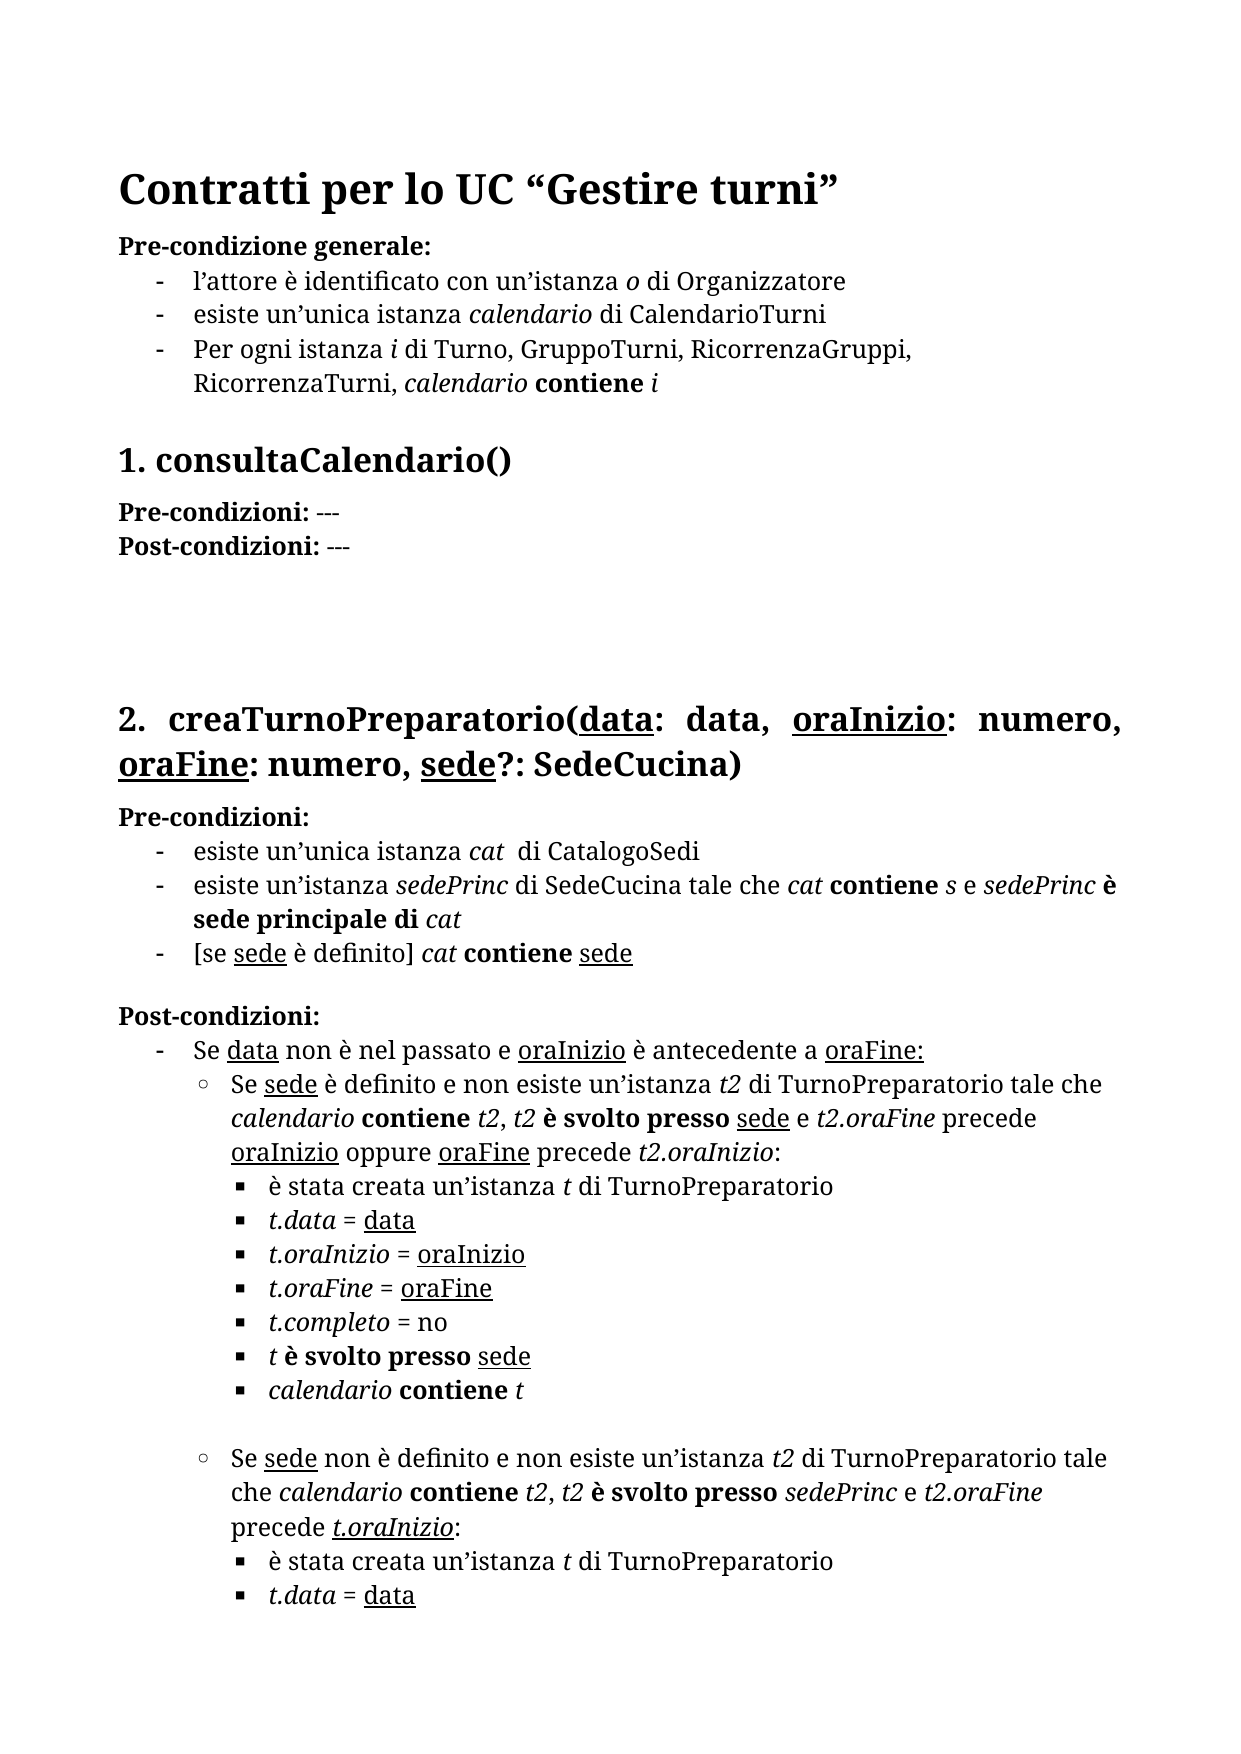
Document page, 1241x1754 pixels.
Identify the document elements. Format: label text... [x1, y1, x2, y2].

list Se data non è nel passato e oraInizio è antecedente a oraFine: [156, 1032, 1122, 1066]
text Pre-condizioni: --- [118, 495, 1122, 529]
subtitle Contratti per lo UC “Gestire turni” [118, 160, 1122, 217]
subtitle 2. creaTurnoPreparatorio(data: data, oraInizio: numero, oraFine: numero, sede?: SedeCucina) [118, 696, 1122, 787]
list esiste un’unica istanza cat di CatalogoSedi [156, 833, 1122, 867]
list t.oraFine = oraFine [231, 1271, 1122, 1305]
list Per ogni istanza i di Turno, GruppoTurni, RicorrenzaGruppi, RicorrenzaTurni, calendario contiene i [156, 331, 1122, 399]
text Post-condizioni: [118, 998, 1122, 1032]
list l’attore è identificato con un’istanza o di Organizzatore [156, 263, 1122, 297]
list [se sede è definito] cat contiene sede [156, 935, 1122, 969]
subtitle 1. consultaCalendario() [118, 437, 1122, 482]
list t.data = data [231, 1577, 1122, 1611]
list calendario contiene t [231, 1373, 1122, 1407]
text Pre-condizione generale: [118, 229, 1122, 263]
list t.completo = no [231, 1305, 1122, 1339]
list Se sede è definito e non esiste un’istanza t2 di TurnoPreparatorio tale che calendario contiene t2, t2 è svolto presso sede e t2.oraFine precede oraInizio oppure oraFine precede t2.oraInizio: [193, 1066, 1122, 1168]
text Pre-condizioni: [118, 799, 1122, 833]
list t.oraInizio = oraInizio [231, 1237, 1122, 1271]
list è stata creata un’istanza t di TurnoPreparatorio [231, 1168, 1122, 1203]
list esiste un’unica istanza calendario di CalendarioTurni [156, 297, 1122, 331]
list t è svolto presso sede [231, 1339, 1122, 1373]
list Se sede non è definito e non esiste un’istanza t2 di TurnoPreparatorio tale che calendario contiene t2, t2 è svolto presso sedePrinc e t2.oraFine precede t.oraInizio: [193, 1441, 1122, 1543]
list è stata creata un’istanza t di TurnoPreparatorio [231, 1543, 1122, 1577]
list t.data = data [231, 1203, 1122, 1237]
text Post-condizioni: --- [118, 529, 1122, 563]
list esiste un’istanza sedePrinc di SedeCucina tale che cat contiene s e sedePrinc è sede principale di cat [156, 867, 1122, 935]
